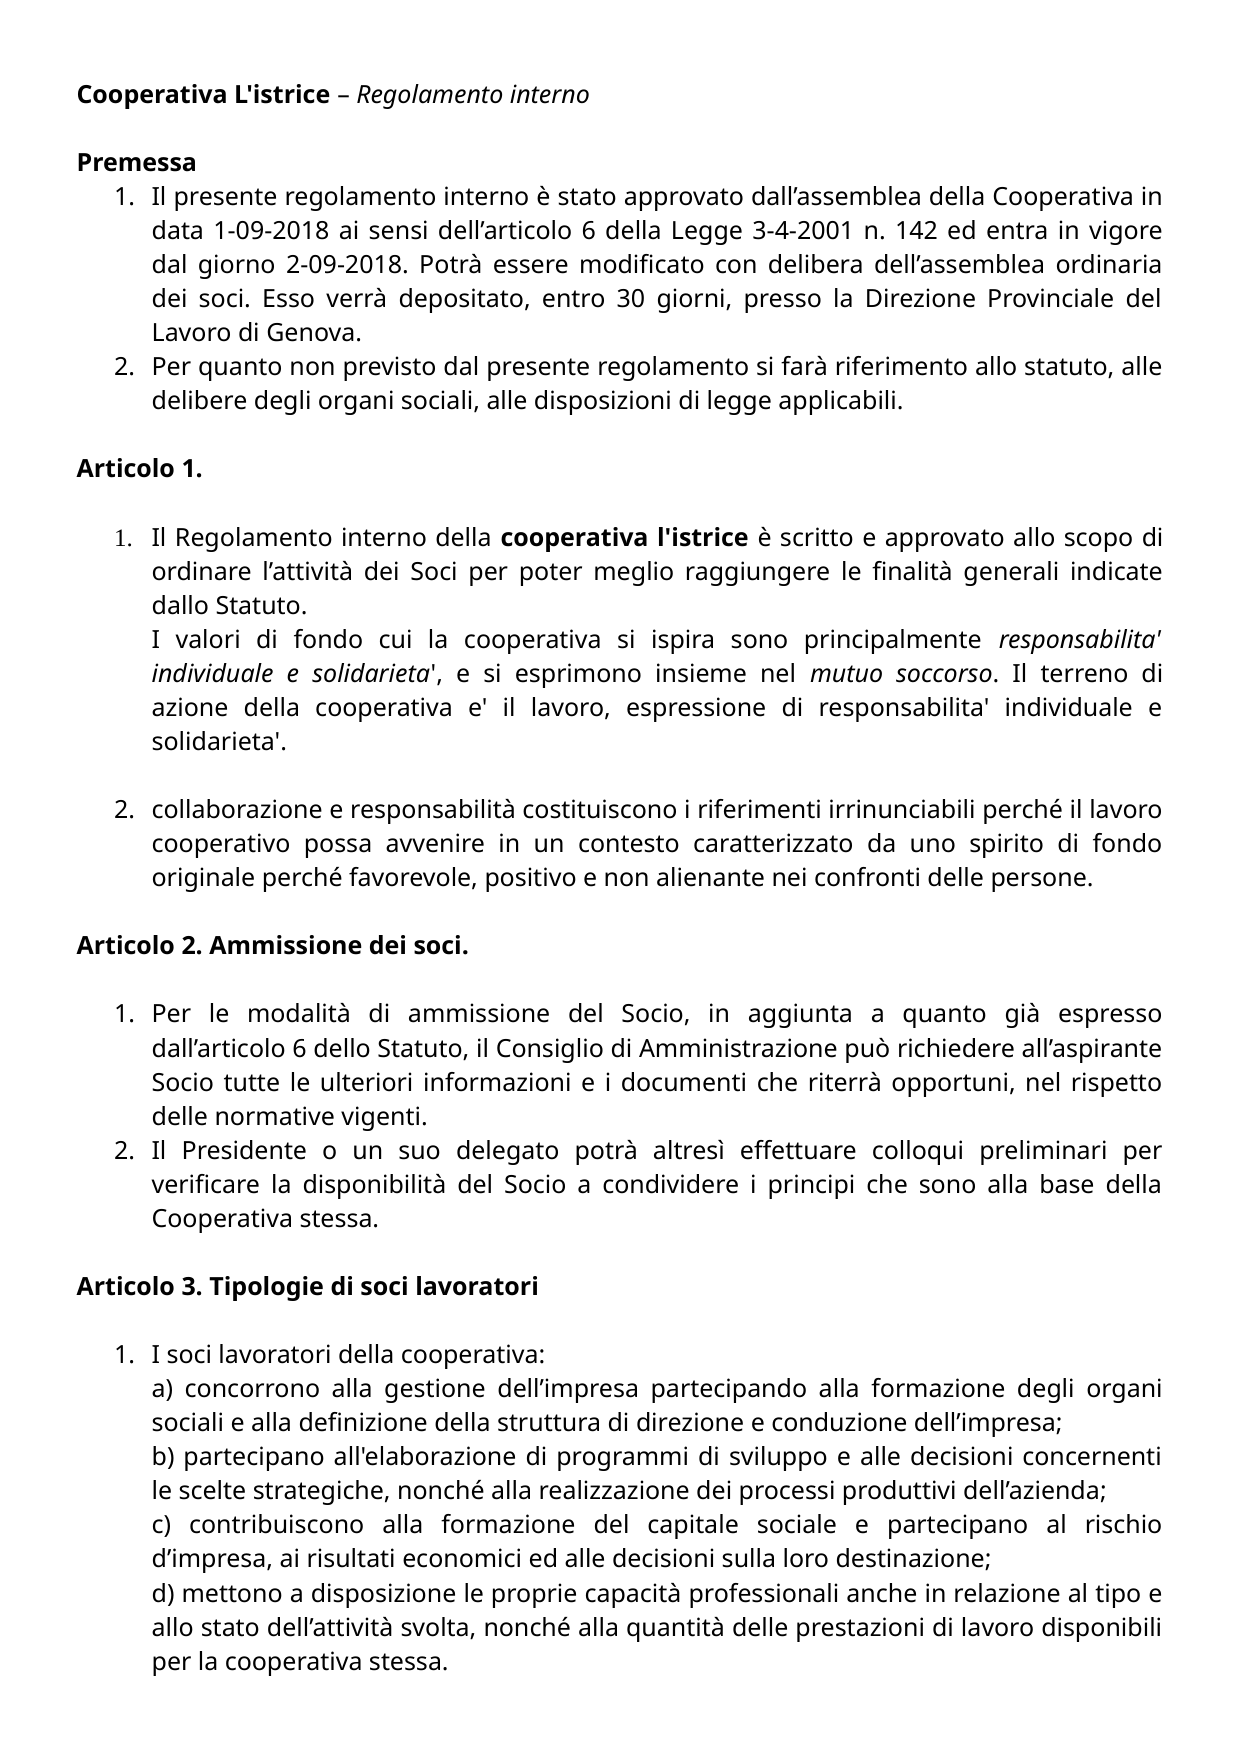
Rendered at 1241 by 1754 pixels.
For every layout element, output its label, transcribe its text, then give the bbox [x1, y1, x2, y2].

text Articolo 3. Tipologie di soci lavoratori [76, 1269, 1164, 1303]
list I soci lavoratori della cooperativa: [114, 1337, 1164, 1371]
list Il Regolamento interno della cooperativa l'istrice è scritto e approvato allo scopo di ordinare l’attività dei Soci per poter meglio raggiungere le finalità generali indicate dallo Statuto. [114, 519, 1164, 621]
text Cooperativa L'istrice – Regolamento interno [76, 76, 1164, 111]
list c) contribuiscono alla formazione del capitale sociale e partecipano al rischio d’impresa, ai risultati economici ed alle decisioni sulla loro destinazione; [114, 1507, 1164, 1575]
list a) concorrono alla gestione dell’impresa partecipando alla formazione degli organi sociali e alla definizione della struttura di direzione e conduzione dell’impresa; [114, 1371, 1164, 1439]
list d) mettono a disposizione le proprie capacità professionali anche in relazione al tipo e allo stato dell’attività svolta, nonché alla quantità delle prestazioni di lavoro disponibili per la cooperativa stessa. [114, 1575, 1164, 1677]
text Articolo 1. [76, 451, 1164, 485]
list b) partecipano all'elaborazione di programmi di sviluppo e alle decisioni concernenti le scelte strategiche, nonché alla realizzazione dei processi produttivi dell’azienda; [114, 1439, 1164, 1507]
list Per le modalità di ammissione del Socio, in aggiunta a quanto già espresso dall’articolo 6 dello Statuto, il Consiglio di Amministrazione può richiedere all’aspirante Socio tutte le ulteriori informazioni e i documenti che riterrà opportuni, nel rispetto delle normative vigenti. [114, 996, 1164, 1132]
list Il presente regolamento interno è stato approvato dall’assemblea della Cooperativa in data 1-09-2018 ai sensi dell’articolo 6 della Legge 3-4-2001 n. 142 ed entra in vigore dal giorno 2-09-2018. Potrà essere modificato con delibera dell’assemblea ordinaria dei soci. Esso verrà depositato, entro 30 giorni, presso la Direzione Provinciale del Lavoro di Genova. [114, 179, 1164, 349]
list Per quanto non previsto dal presente regolamento si farà riferimento allo statuto, alle delibere degli organi sociali, alle disposizioni di legge applicabili. [114, 349, 1164, 417]
text Articolo 2. Ammissione dei soci. [76, 928, 1164, 962]
text Premessa [76, 144, 1164, 179]
list I valori di fondo cui la cooperativa si ispira sono principalmente responsabilita' individuale e solidarieta', e si esprimono insieme nel mutuo soccorso. Il terreno di azione della cooperativa e' il lavoro, espressione di responsabilita' individuale e solidarieta'. [114, 621, 1164, 758]
list collaborazione e responsabilità costituiscono i riferimenti irrinunciabili perché il lavoro cooperativo possa avvenire in un contesto caratterizzato da uno spirito di fondo originale perché favorevole, positivo e non alienante nei confronti delle persone. [114, 792, 1164, 894]
list Il Presidente o un suo delegato potrà altresì effettuare colloqui preliminari per verificare la disponibilità del Socio a condividere i principi che sono alla base della Cooperativa stessa. [114, 1132, 1164, 1234]
